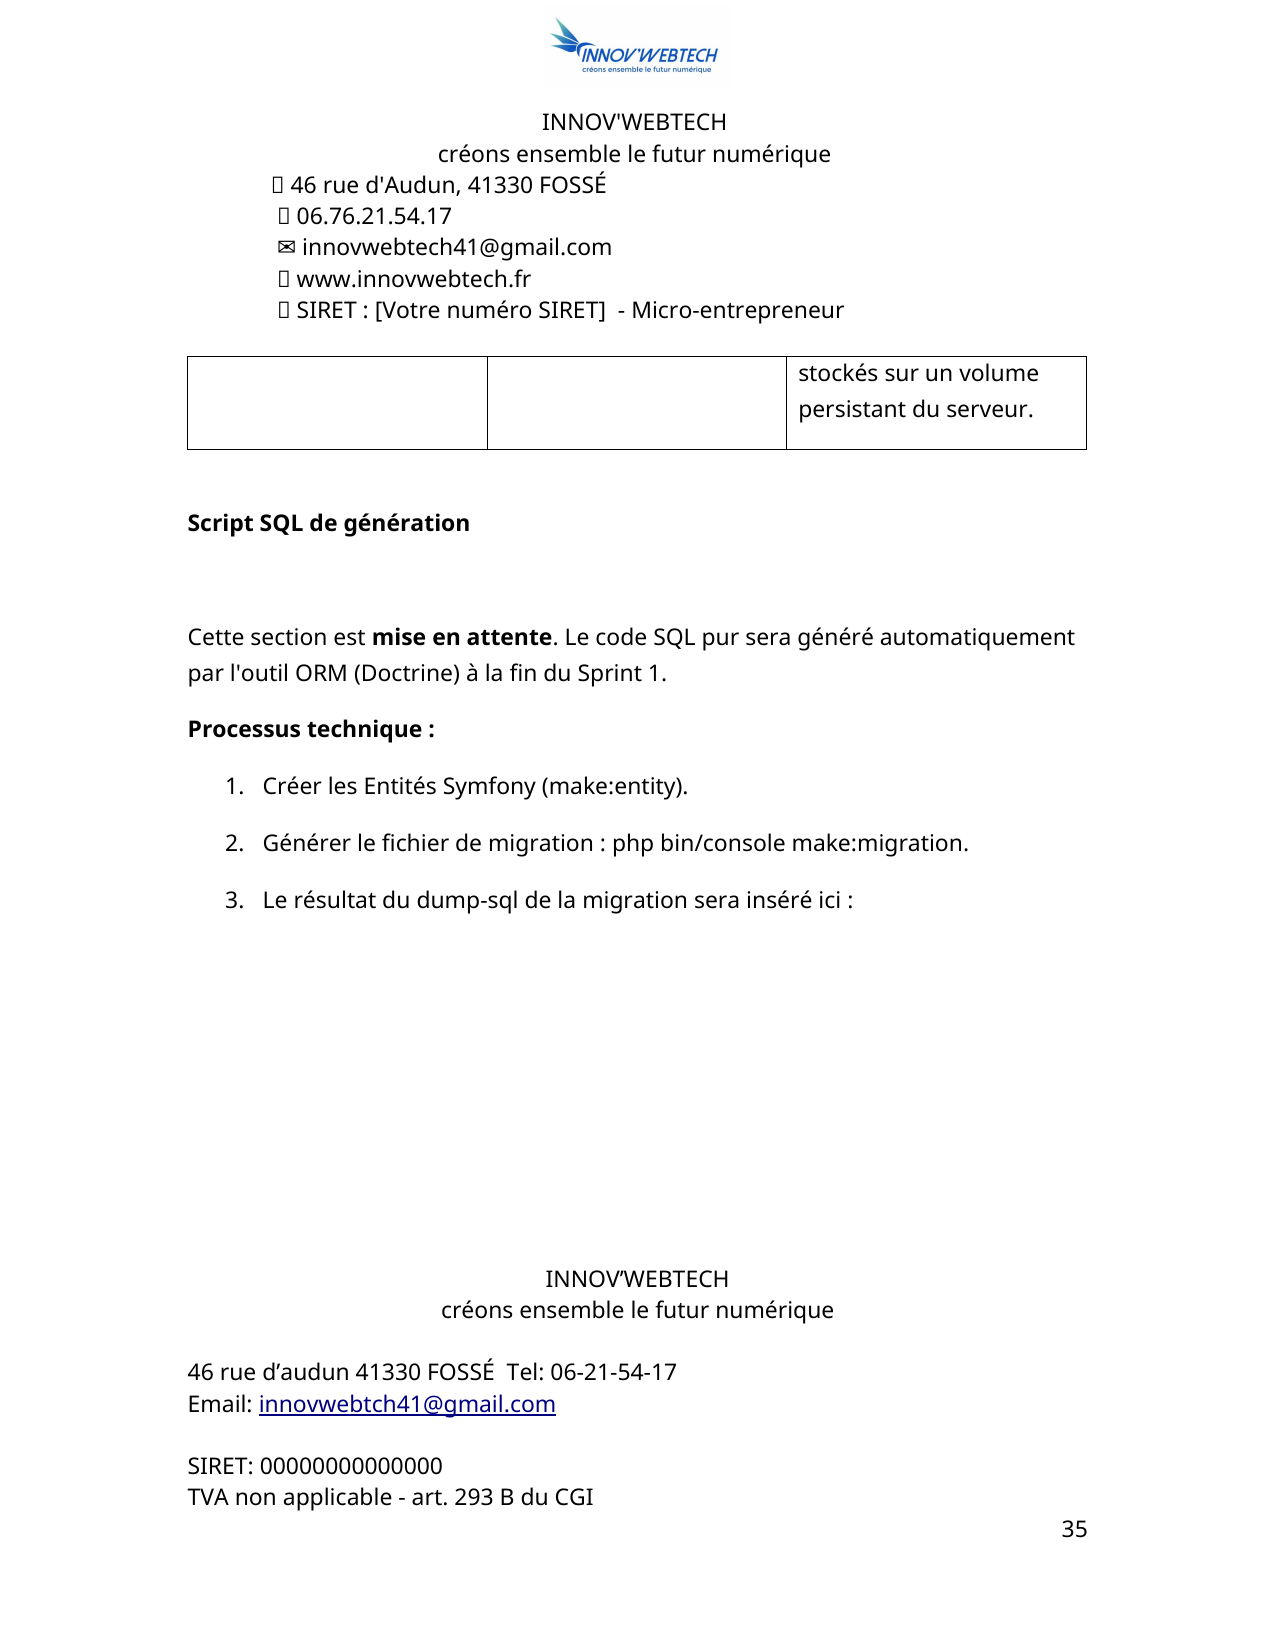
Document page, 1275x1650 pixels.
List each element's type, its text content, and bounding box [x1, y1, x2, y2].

table_cell [188, 357, 487, 449]
list Générer le fichier de migration : php bin/console make:migration. [225, 827, 1087, 858]
text Cette section est mise en attente. Le code SQL pur sera généré automatiquement par l'outil ORM (Doctrine) à la fin du Sprint 1. [187, 621, 1087, 688]
text Script SQL de génération [187, 507, 1087, 538]
text Processus technique : [187, 713, 1087, 744]
table_cell [488, 357, 786, 449]
table_cell stockés sur un volume persistant du serveur. [787, 357, 1086, 449]
list Créer les Entités Symfony (make:entity). [225, 770, 1087, 801]
list Le résultat du dump-sql de la migration sera inséré ici : [225, 883, 1087, 915]
